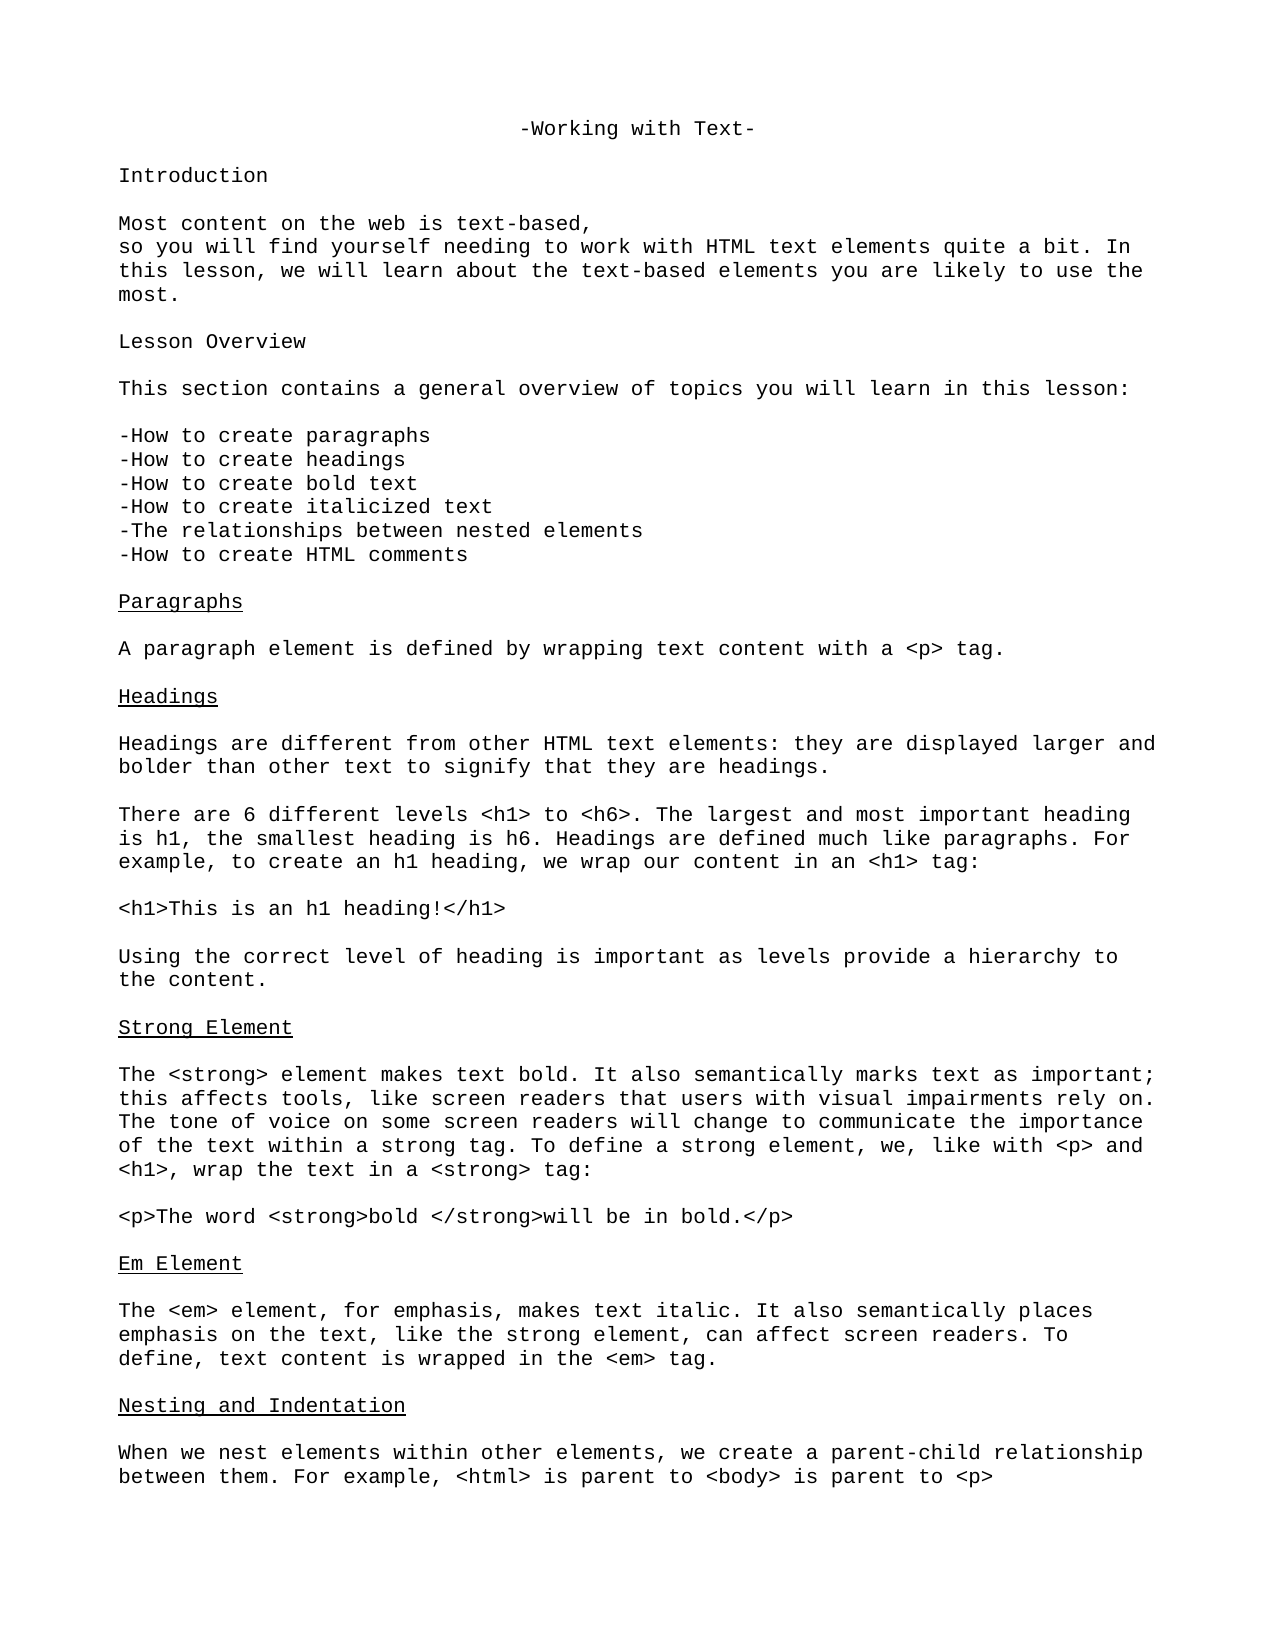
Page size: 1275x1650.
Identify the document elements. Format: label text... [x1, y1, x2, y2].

text so you will find yourself needing to work with HTML text elements quite a bit. In this lesson, we will learn about the text-based elements you are likely to use the most. [118, 236, 1157, 307]
text <h1>This is an h1 heading!</h1> [118, 898, 1157, 922]
text Introduction [118, 165, 1157, 189]
text This section contains a general overview of topics you will learn in this lesson: [118, 378, 1157, 402]
text Nesting and Indentation [118, 1395, 1157, 1419]
text The <em> element, for emphasis, makes text italic. It also semantically places emphasis on the text, like the strong element, can affect screen readers. To define, text content is wrapped in the <em> tag. [118, 1300, 1157, 1371]
text When we nest elements within other elements, we create a parent-child relationship between them. For example, <html> is parent to <body> is parent to <p> [118, 1442, 1157, 1489]
text A paragraph element is defined by wrapping text content with a <p> tag. [118, 638, 1157, 662]
text -Working with Text- [118, 118, 1157, 142]
text Lesson Overview [118, 331, 1157, 354]
text Paragraphs [118, 591, 1157, 615]
text The <strong> element makes text bold. It also semantically marks text as important; this affects tools, like screen readers that users with visual impairments rely on. The tone of voice on some screen readers will change to communicate the importance of the text within a strong tag. To define a strong element, we, like with <p> and <h1>, wrap the text in a <strong> tag: [118, 1064, 1157, 1182]
text Headings are different from other HTML text elements: they are displayed larger and bolder than other text to signify that they are headings. [118, 733, 1157, 780]
text -How to create HTML comments [118, 544, 1157, 567]
text Strong Element [118, 1017, 1157, 1040]
text -How to create bold text [118, 473, 1157, 496]
text -How to create italicized text [118, 496, 1157, 520]
text <p>The word <strong>bold </strong>will be in bold.</p> [118, 1206, 1157, 1229]
text -The relationships between nested elements [118, 520, 1157, 544]
text -How to create headings [118, 449, 1157, 473]
text Em Element [118, 1253, 1157, 1277]
text Most content on the web is text-based, [118, 213, 1157, 236]
text -How to create paragraphs [118, 426, 1157, 449]
text Using the correct level of heading is important as levels provide a hierarchy to the content. [118, 946, 1157, 993]
text Headings [118, 686, 1157, 709]
text There are 6 different levels <h1> to <h6>. The largest and most important heading is h1, the smallest heading is h6. Headings are defined much like paragraphs. For example, to create an h1 heading, we wrap our content in an <h1> tag: [118, 804, 1157, 875]
